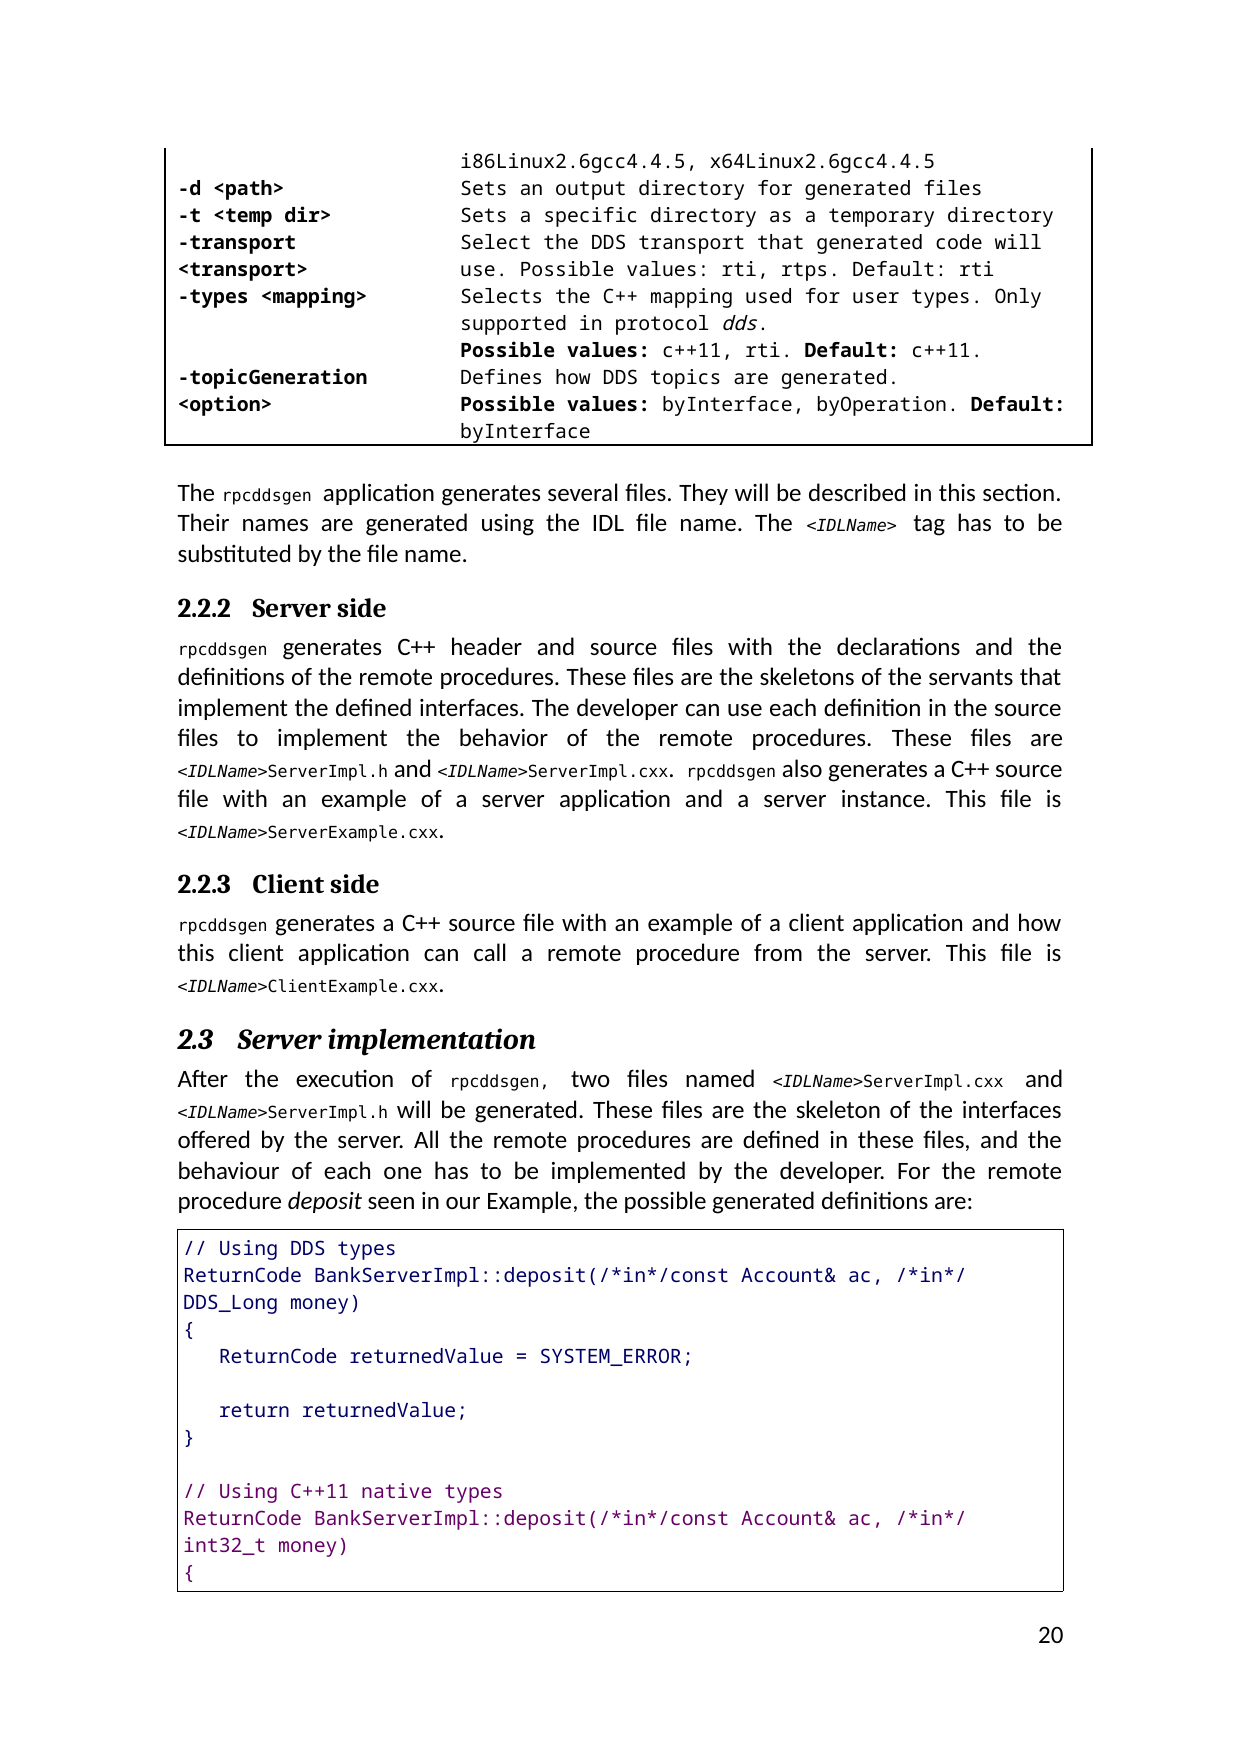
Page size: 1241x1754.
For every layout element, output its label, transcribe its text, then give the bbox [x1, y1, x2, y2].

table_header // Using DDS types ReturnCode BankServerImpl::deposit(/*in*/const Account& ac, /*in*/ DDS_Long money) { ReturnCode returnedValue = SYSTEM_ERROR; return returnedValue; } // Using C++11 native types ReturnCode BankServerImpl::deposit(/*in*/const Account& ac, /*in*/ int32_t money) { [178, 1230, 1063, 1591]
table_cell [166, 148, 448, 174]
table_cell -d <path> [166, 175, 448, 202]
table_cell -topicGeneration <option> [166, 364, 448, 444]
table_cell -types <mapping> [166, 283, 448, 363]
text The rpcddsgen application generates several files. They will be described in this section. Their names are generated using the IDL file name. The <IDLName> tag has to be substituted by the file name. [177, 477, 1063, 568]
text rpcddsgen generates C++ header and source files with the declarations and the definitions of the remote procedures. These files are the skeletons of the servants that implement the defined interfaces. The developer can use each definition in the source files to implement the behavior of the remote procedures. These files are <IDLName>ServerImpl.h and <IDLName>ServerImpl.cxx. rpcddsgen also generates a C++ source file with an example of a server application and a server instance. This file is <IDLName>ServerExample.cxx. [177, 631, 1063, 844]
table_cell Select the DDS transport that generated code will use. Possible values: rti, rtps. Default: rti [448, 229, 1091, 282]
text rpcddsgen generates a C++ source file with an example of a client application and how this client application can call a remote procedure from the server. This file is <IDLName>ClientExample.cxx. [177, 907, 1063, 998]
table_cell i86Linux2.6gcc4.4.5, x64Linux2.6gcc4.4.5 [448, 148, 1091, 174]
subtitle Client side [177, 869, 1063, 901]
table_cell -transport <transport> [166, 229, 448, 282]
table_cell Sets an output directory for generated files [448, 175, 1091, 202]
table_cell Sets a specific directory as a temporary directory [448, 202, 1091, 228]
subtitle Server implementation [177, 1023, 1063, 1057]
text After the execution of rpcddsgen, two files named <IDLName>ServerImpl.cxx and <IDLName>ServerImpl.h will be generated. These files are the skeleton of the interfaces offered by the server. All the remote procedures are defined in these files, and the behaviour of each one has to be implemented by the developer. For the remote procedure deposit seen in our Example, the possible generated definitions are: [177, 1063, 1063, 1216]
subtitle Server side [177, 593, 1063, 625]
table_cell Defines how DDS topics are generated. Possible values: byInterface, byOperation. Default: byInterface [448, 364, 1091, 444]
table_cell Selects the C++ mapping used for user types. Only supported in protocol dds. Possible values: c++11, rti. Default: c++11. [448, 283, 1091, 363]
table_cell -t <temp dir> [166, 202, 448, 228]
